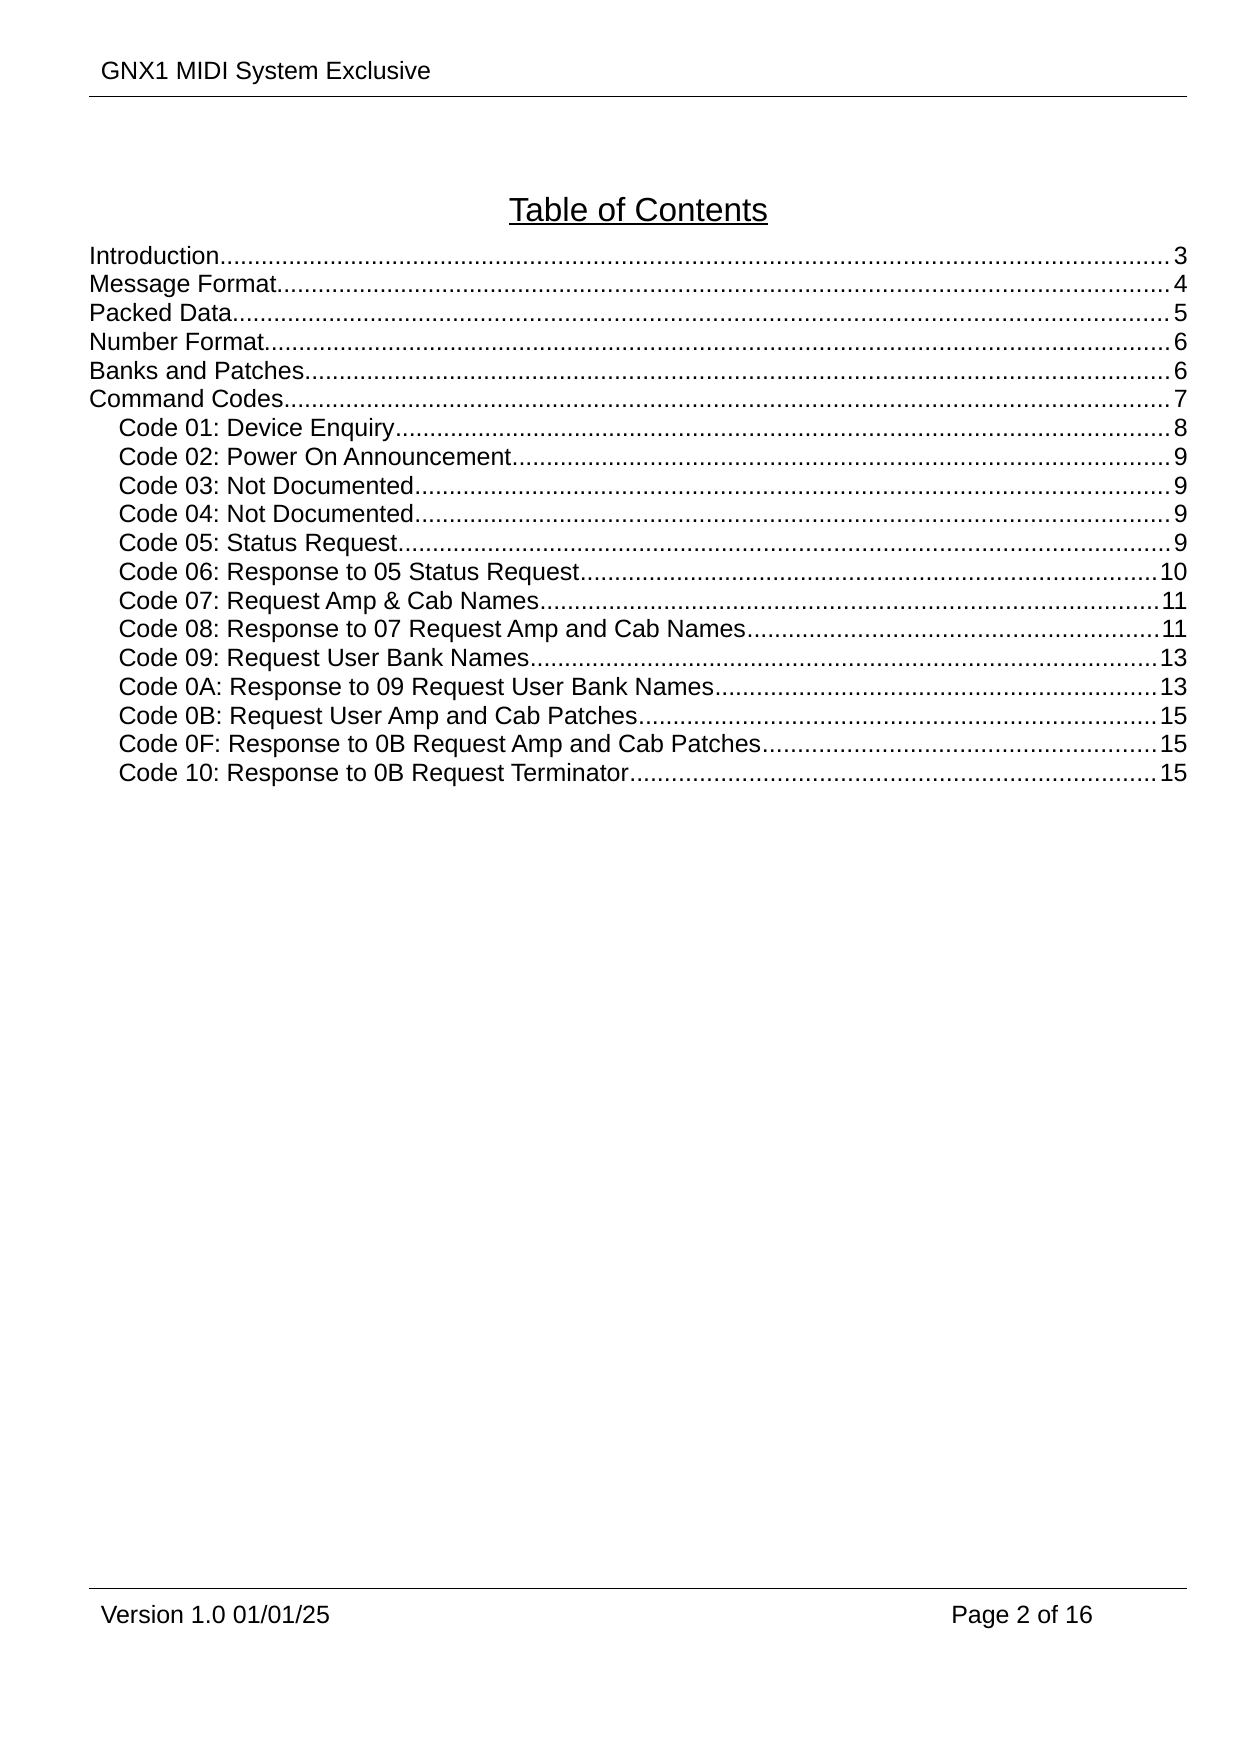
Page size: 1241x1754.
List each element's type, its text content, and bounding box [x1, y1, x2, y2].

text Introduction 3 [89, 241, 1187, 269]
text Code 01: Device Enquiry 8 [118, 413, 1187, 442]
text Code 0F: Response to 0B Request Amp and Cab Patches 15 [118, 729, 1187, 758]
text Code 02: Power On Announcement 9 [118, 442, 1187, 471]
text Code 05: Status Request 9 [118, 528, 1187, 557]
text Code 03: Not Documented 9 [118, 471, 1187, 499]
text Packed Data 5 [89, 298, 1187, 327]
text Code 04: Not Documented 9 [118, 499, 1187, 528]
text Code 0A: Response to 09 Request User Bank Names 13 [118, 672, 1187, 701]
text Command Codes 7 [89, 384, 1187, 413]
text Code 07: Request Amp & Cab Names 11 [118, 586, 1187, 614]
text Code 0B: Request User Amp and Cab Patches 15 [118, 701, 1187, 729]
text Message Format 4 [89, 269, 1187, 298]
subtitle Table of Contents [89, 190, 1187, 228]
text Code 10: Response to 0B Request Terminator 15 [118, 758, 1187, 787]
text Code 08: Response to 07 Request Amp and Cab Names 11 [118, 614, 1187, 643]
text Code 09: Request User Bank Names 13 [118, 643, 1187, 672]
text Code 06: Response to 05 Status Request 10 [118, 557, 1187, 586]
text Number Format 6 [89, 327, 1187, 356]
text Banks and Patches 6 [89, 356, 1187, 384]
